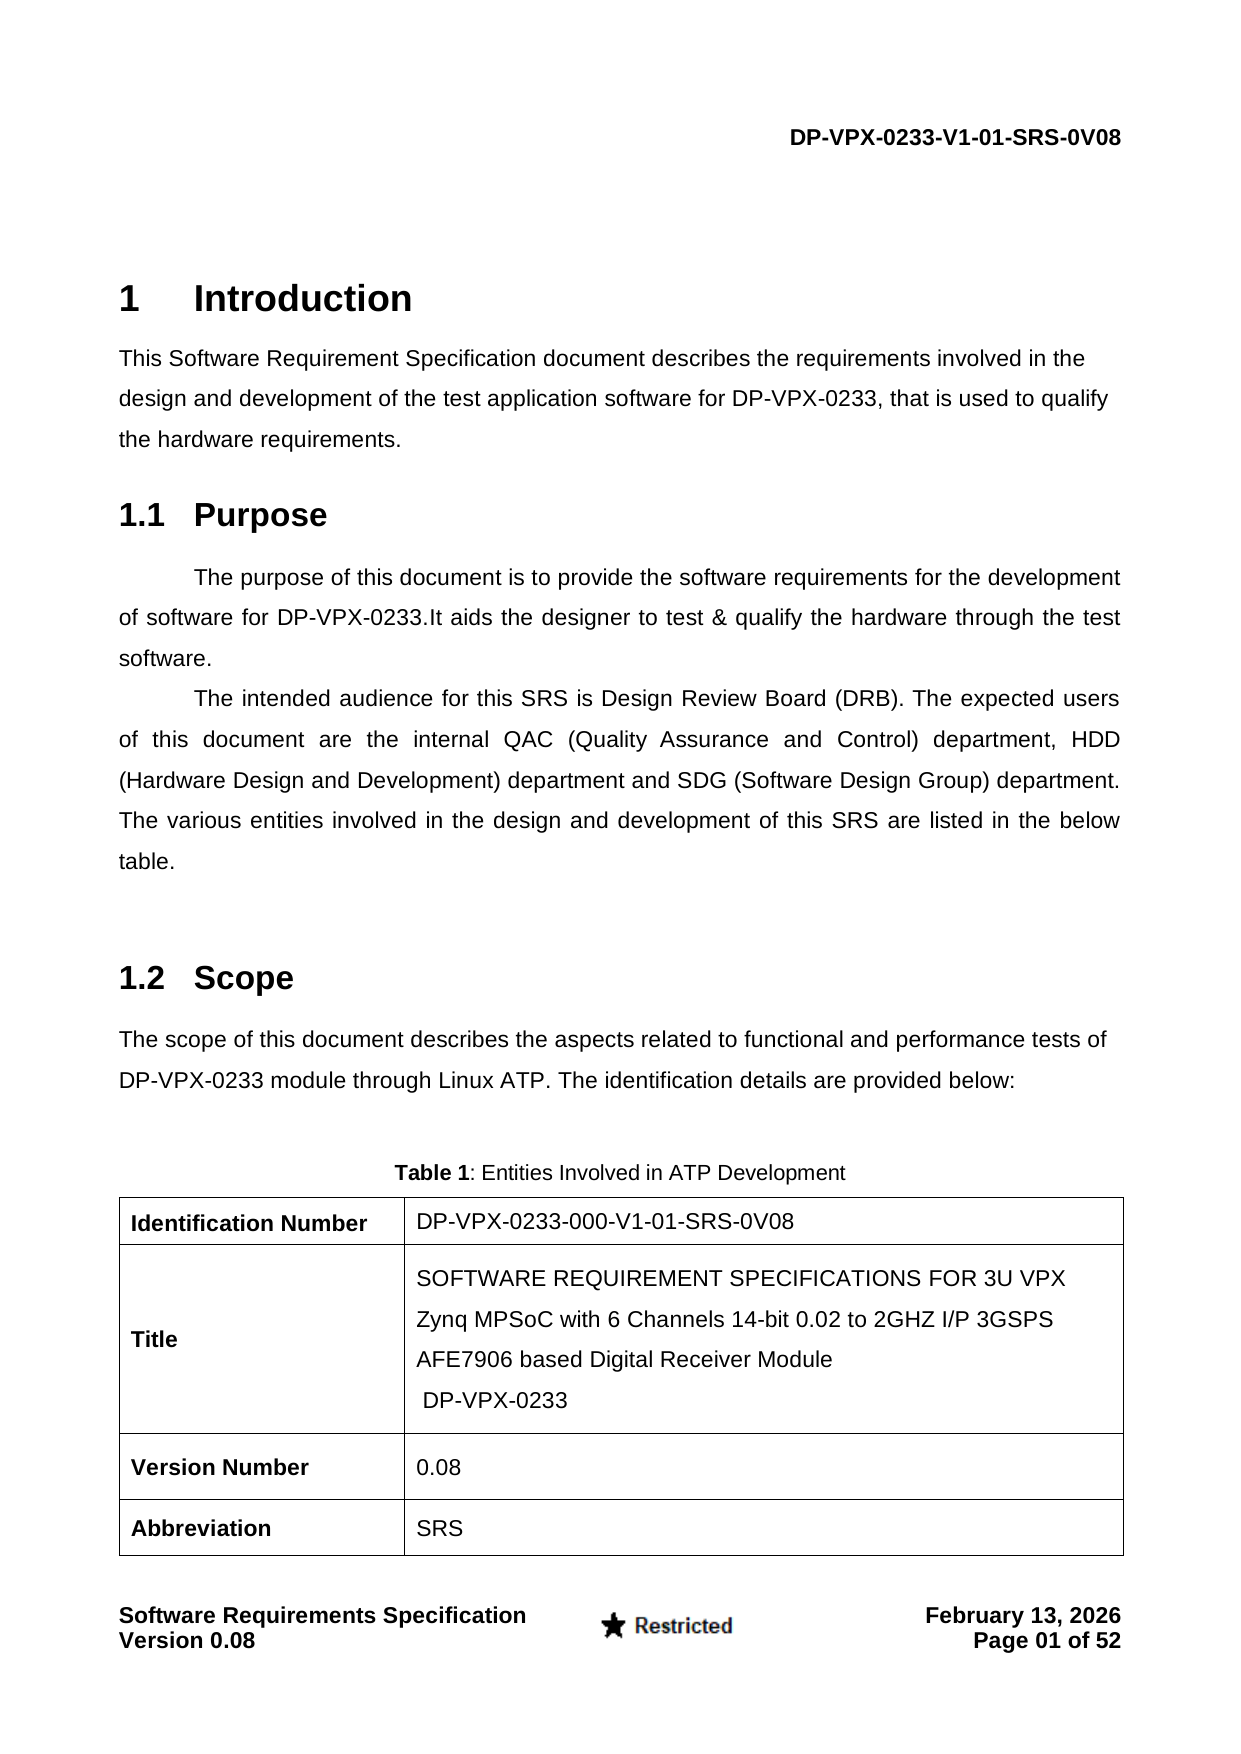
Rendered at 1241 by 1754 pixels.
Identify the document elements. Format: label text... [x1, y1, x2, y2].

table_header Identification Number [120, 1198, 404, 1244]
table_cell 0.08 [405, 1434, 1123, 1499]
table_header DP-VPX-0233-000-V1-01-SRS-0V08 [405, 1198, 1123, 1244]
text The purpose of this document is to provide the software requirements for the development of software for DP-VPX-0233.It aids the designer to test & qualify the hardware through the test software. [118, 563, 1122, 671]
subtitle Purpose [118, 495, 1122, 534]
table_cell Abbreviation [120, 1500, 404, 1555]
text The scope of this document describes the aspects related to functional and performance tests of DP-VPX-0233 module through Linux ATP. The identification details are provided below: [118, 1025, 1122, 1093]
subtitle Introduction [118, 276, 1122, 319]
text This Software Requirement Specification document describes the requirements involved in the design and development of the test application software for DP-VPX-0233, that is used to qualify the hardware requirements. [118, 344, 1122, 452]
table_cell SOFTWARE REQUIREMENT SPECIFICATIONS FOR 3U VPX Zynq MPSoC with 6 Channels 14-bit 0.02 to 2GHZ I/P 3GSPS AFE7906 based Digital Receiver Module DP-VPX-0233 [405, 1245, 1123, 1432]
picture [591, 1603, 746, 1648]
subtitle Scope [118, 958, 1122, 996]
table_cell SRS [405, 1500, 1123, 1555]
table_cell Version Number [120, 1434, 404, 1499]
text Table 1: Entities Involved in ATP Development [118, 1160, 1122, 1185]
text The intended audience for this SRS is Design Review Board (DRB). The expected users of this document are the internal QAC (Quality Assurance and Control) department, HDD (Hardware Design and Development) department and SDG (Software Design Group) department. The various entities involved in the design and development of this SRS are listed in the below table. [118, 685, 1122, 874]
table_cell Title [120, 1245, 404, 1432]
